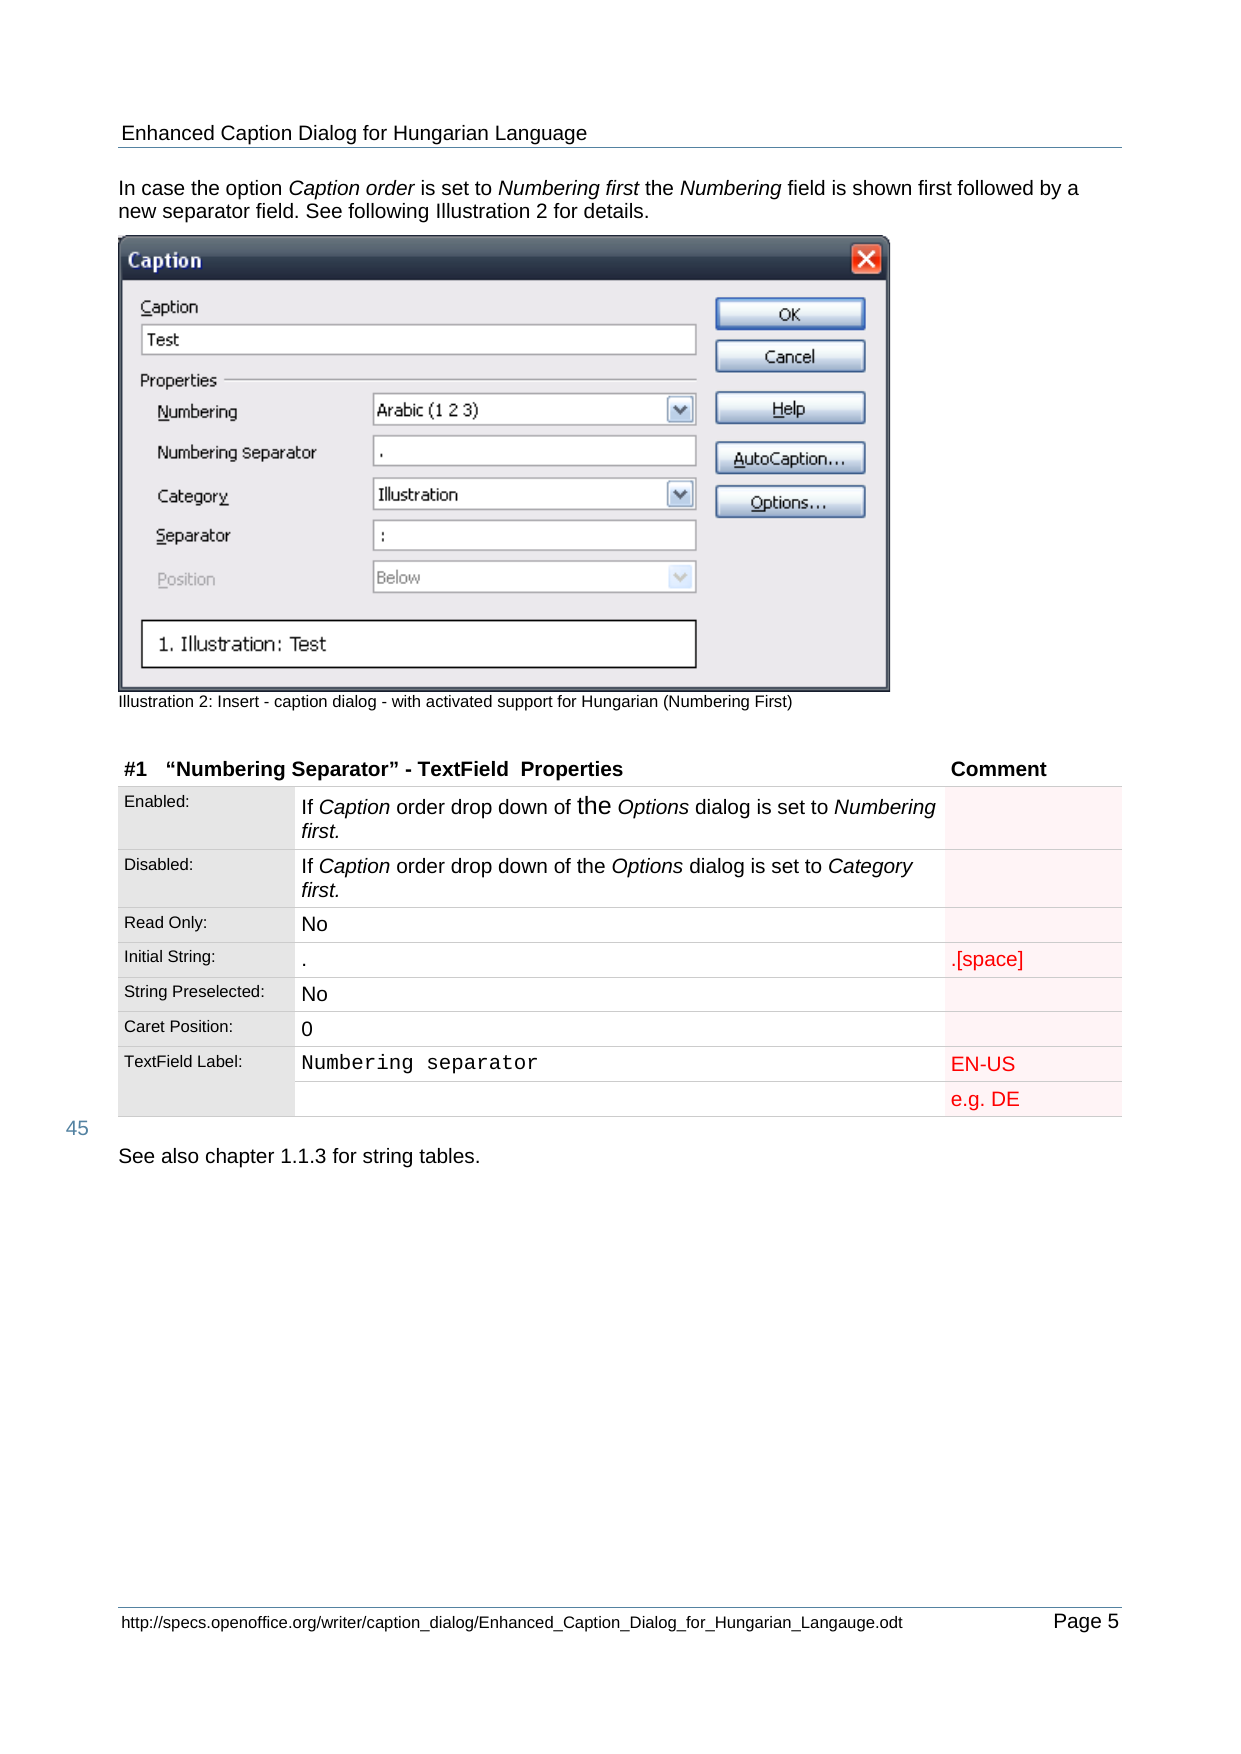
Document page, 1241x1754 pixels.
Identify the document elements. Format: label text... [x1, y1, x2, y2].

text See also chapter 1.1.3 for string tables. [118, 1144, 1122, 1167]
table_cell 0 [295, 1012, 945, 1046]
table_header Numbering separator [295, 1047, 945, 1081]
table_cell Enabled: [118, 787, 295, 849]
table_cell Read Only: [118, 908, 295, 942]
table_cell e.g. DE [945, 1082, 1122, 1116]
table_cell No [295, 978, 945, 1011]
table_header Comment [946, 752, 1122, 786]
table_cell <Label in your native language> [295, 1082, 945, 1116]
table_cell [945, 908, 1122, 942]
table_cell [945, 1012, 1122, 1046]
table_cell [945, 787, 1122, 849]
table_cell Disabled: [118, 850, 295, 907]
table_cell Caret Position: [118, 1012, 295, 1046]
table_header “Numbering Separator” - TextField Properties [119, 752, 945, 786]
table_cell Initial String: [118, 943, 295, 977]
table_cell . [295, 943, 945, 977]
table_cell String Preselected: [118, 978, 295, 1011]
table_cell If Caption order drop down of the Options dialog is set to Numbering first. [295, 787, 945, 849]
table_cell If Caption order drop down of the Options dialog is set to Category first. [295, 850, 945, 907]
table_cell .[space] [945, 943, 1122, 977]
table_cell [945, 978, 1122, 1011]
table_header EN-US [945, 1047, 1122, 1081]
table_cell No [295, 908, 945, 942]
table_cell [945, 850, 1122, 907]
text In case the option Caption order is set to Numbering first the Numbering field is shown first followed by a new separator field. See following Illustration 2 for details. [118, 177, 1122, 223]
text Illustration 2: Insert - caption dialog - with activated support for Hungarian (Numbering First) [118, 692, 890, 711]
table_cell TextField Label: [118, 1047, 295, 1116]
